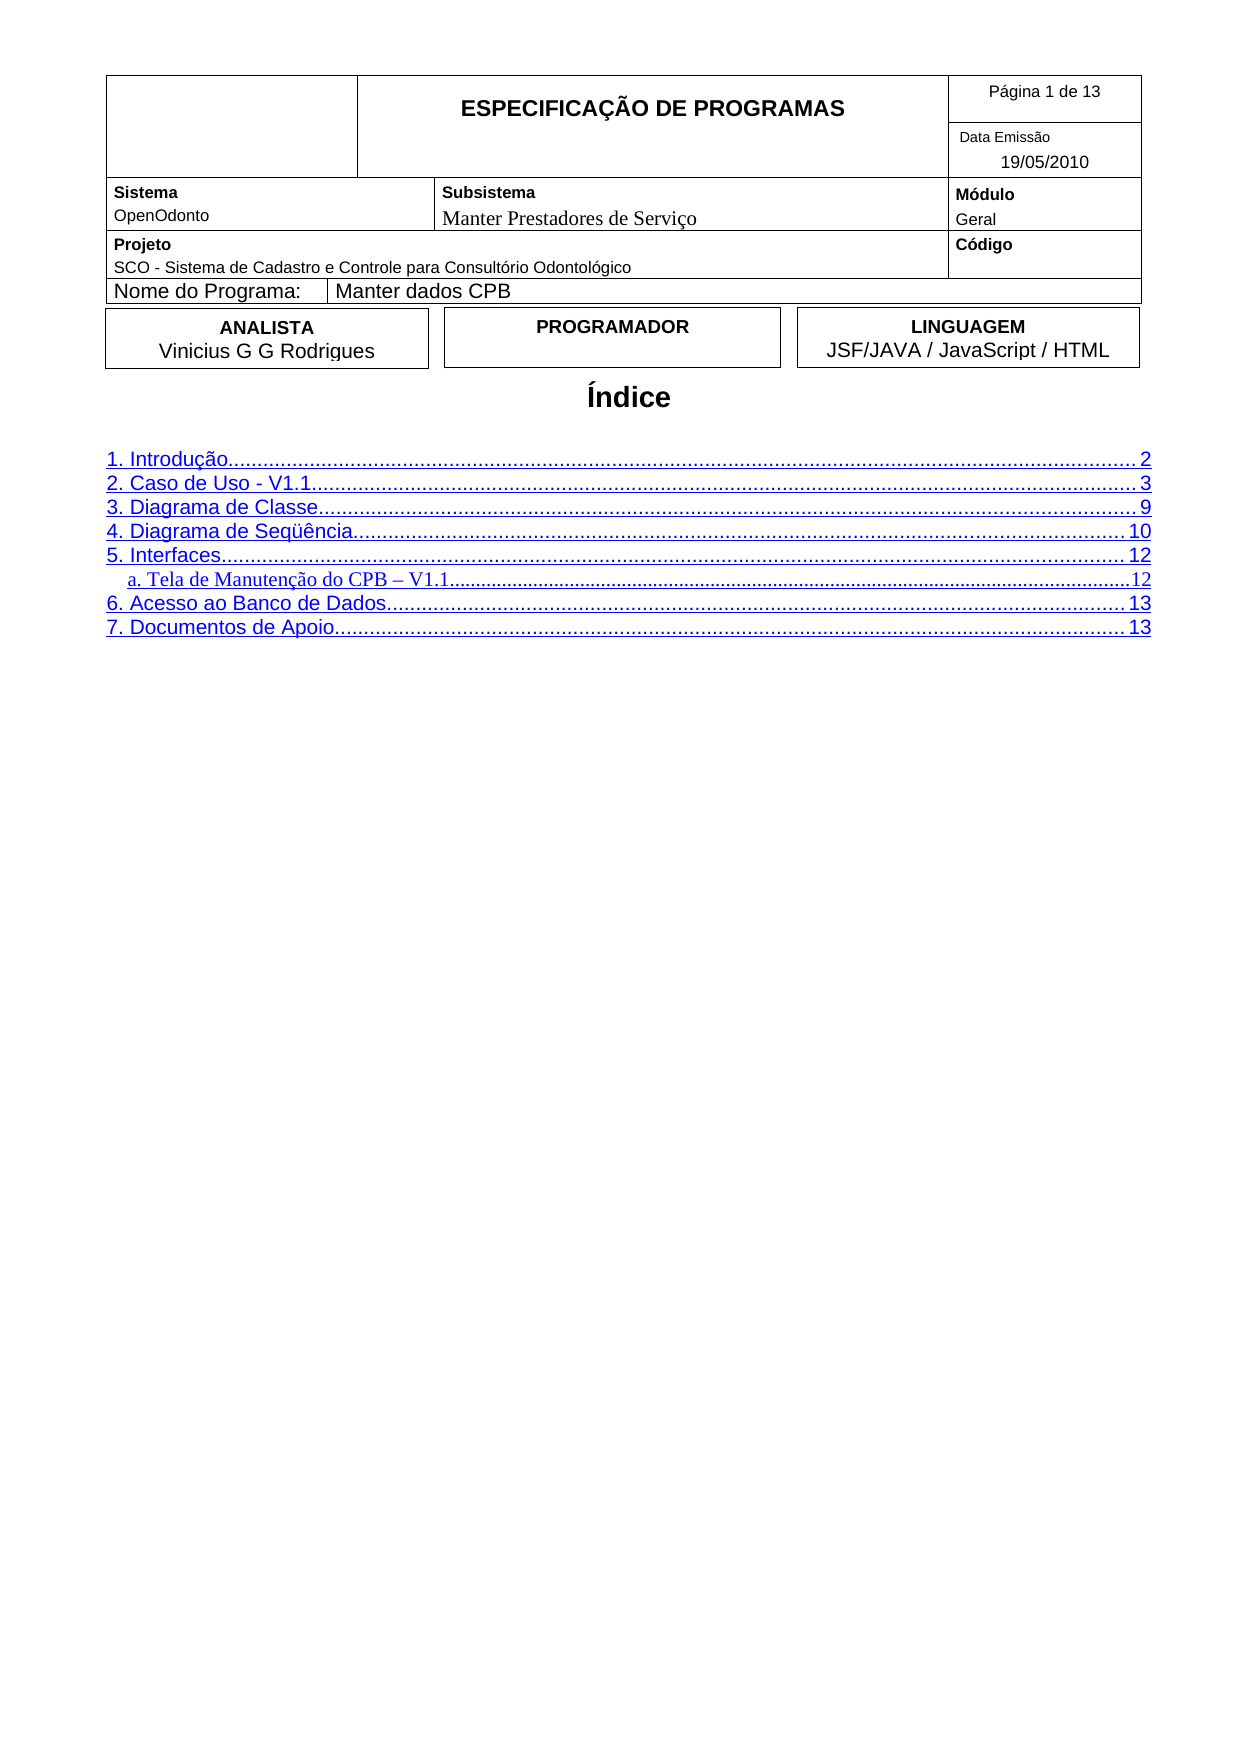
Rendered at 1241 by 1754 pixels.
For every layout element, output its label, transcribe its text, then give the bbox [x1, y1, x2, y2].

text 7. Documentos de Apoio 13 [106, 615, 1151, 636]
text 6. Acesso ao Banco de Dados 13 [106, 591, 1151, 612]
text 5. Interfaces 12 [106, 543, 1151, 564]
subtitle Índice [106, 380, 1151, 414]
text a. Tela de Manutenção do CPB – V1.1 12 [127, 567, 1151, 588]
text 3. Diagrama de Classe 9 [106, 495, 1151, 516]
text 1. Introdução 2 [106, 447, 1151, 468]
text 4. Diagrama de Seqüência 10 [106, 519, 1151, 540]
text 2. Caso de Uso - V1.1 3 [106, 471, 1151, 492]
